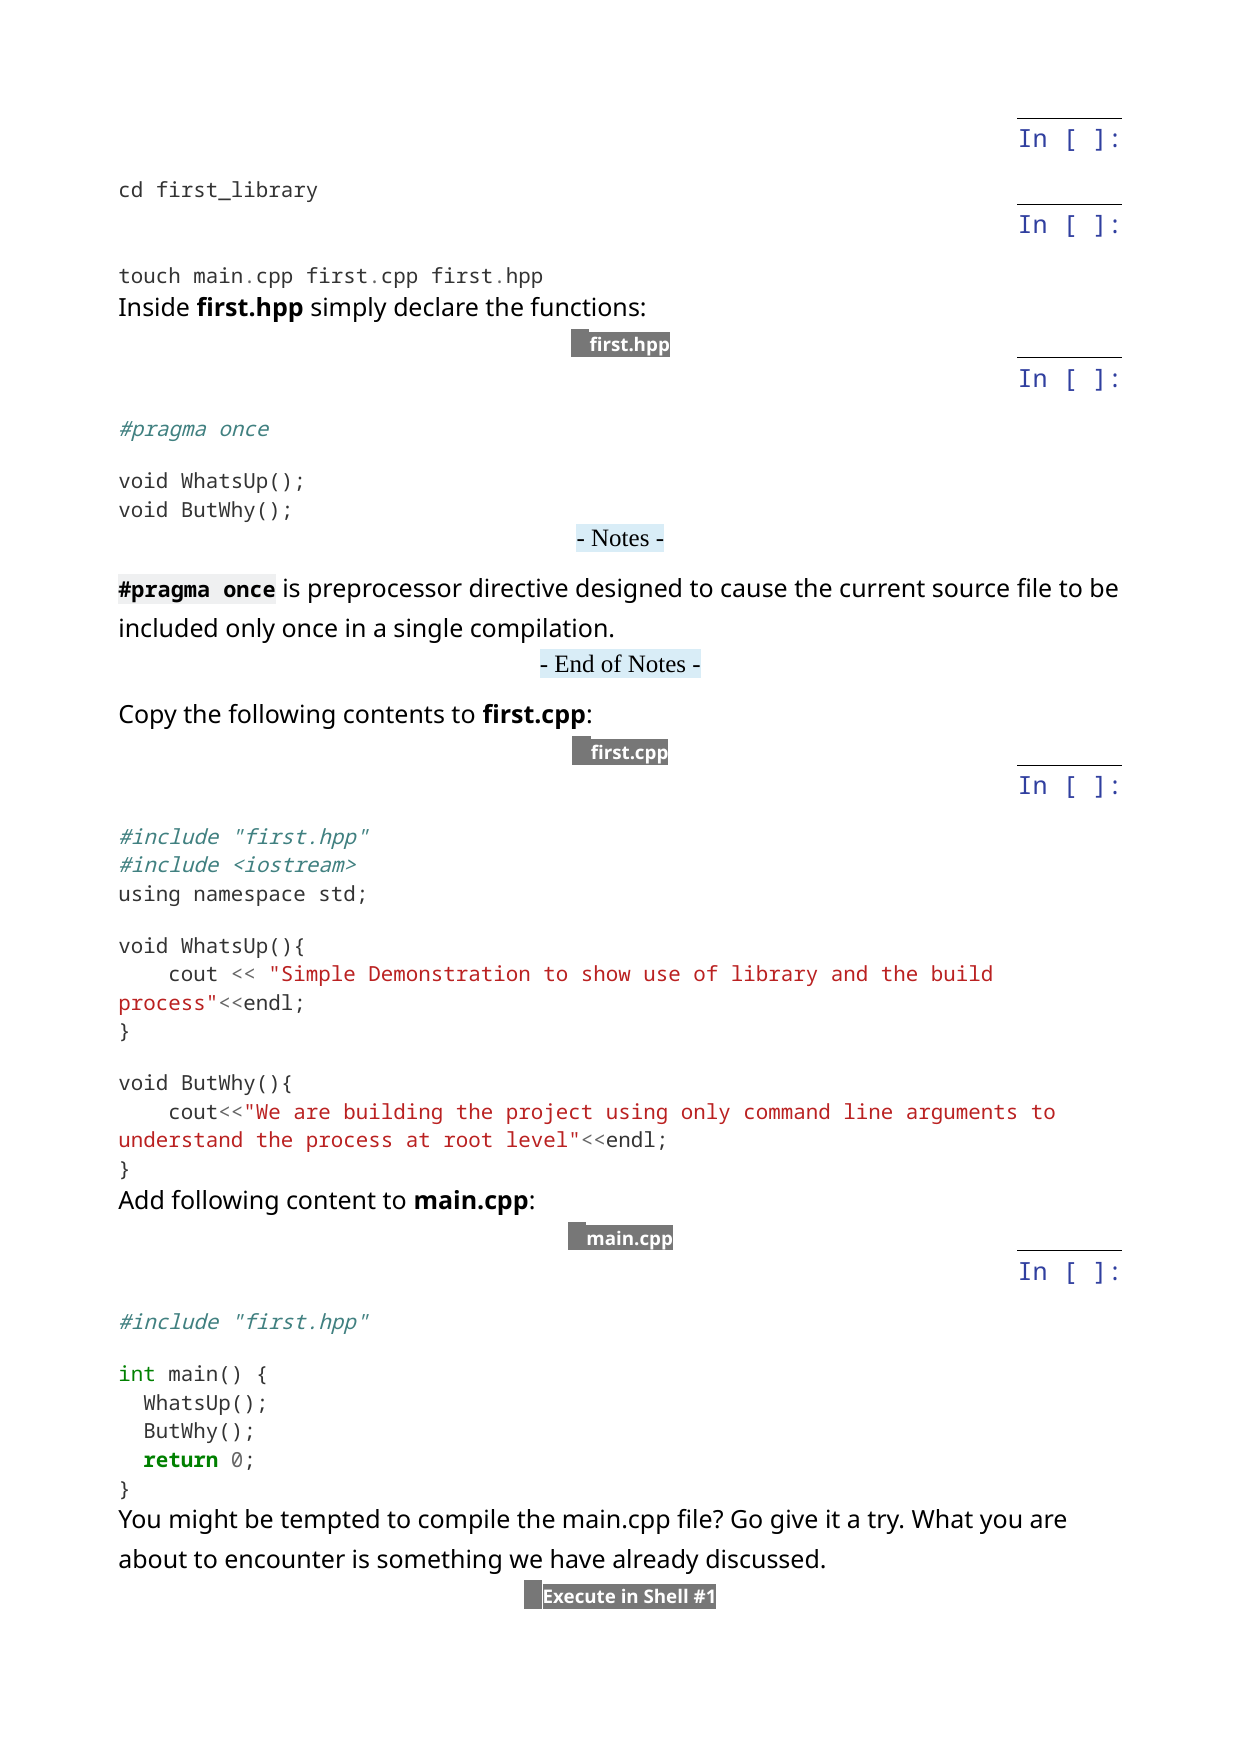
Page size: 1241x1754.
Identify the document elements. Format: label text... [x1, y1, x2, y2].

text void WhatsUp(){ [118, 931, 1122, 959]
text #pragma once [118, 414, 1122, 443]
text In [ ]: [118, 357, 1122, 394]
text In [ ]: [118, 204, 1122, 241]
text Execute in Shell #1 [118, 1580, 1122, 1609]
text } [118, 1016, 1122, 1045]
text #pragma once is preprocessor directive designed to cause the current source file to be included only once in a single compilation. [118, 571, 1122, 644]
text WhatsUp(); [118, 1388, 1122, 1417]
text - End of Notes - [118, 649, 1122, 678]
text In [ ]: [118, 1250, 1122, 1287]
text first.cpp [118, 736, 1122, 765]
text Inside first.hpp simply declare the functions: [118, 289, 1122, 323]
text cout<<"We are building the project using only command line arguments to understand the process at root level"<<endl; [118, 1097, 1122, 1154]
text } [118, 1474, 1122, 1502]
text int main() { [118, 1359, 1122, 1388]
text return 0; [118, 1445, 1122, 1474]
text first.hpp [118, 328, 1122, 357]
text You might be tempted to compile the main.cpp file? Go give it a try. What you are about to encounter is something we have already discussed. [118, 1502, 1122, 1575]
text cd first_library [118, 175, 1122, 204]
text - Notes - [118, 523, 1122, 552]
text #include <iostream> [118, 851, 1122, 879]
text cout << "Simple Demonstration to show use of library and the build process"<<endl; [118, 959, 1122, 1016]
text #include "first.hpp" [118, 1307, 1122, 1336]
text In [ ]: [118, 765, 1122, 802]
text In [ ]: [118, 118, 1122, 155]
text ButWhy(); [118, 1417, 1122, 1445]
text void WhatsUp(); [118, 467, 1122, 495]
text } [118, 1154, 1122, 1182]
text Copy the following contents to first.cpp: [118, 697, 1122, 731]
text #include "first.hpp" [118, 822, 1122, 851]
text void ButWhy(){ [118, 1068, 1122, 1097]
text void ButWhy(); [118, 495, 1122, 523]
text touch main.cpp first.cpp first.hpp [118, 261, 1122, 289]
text using namespace std; [118, 879, 1122, 907]
text main.cpp [118, 1222, 1122, 1250]
text Add following content to main.cpp: [118, 1182, 1122, 1216]
